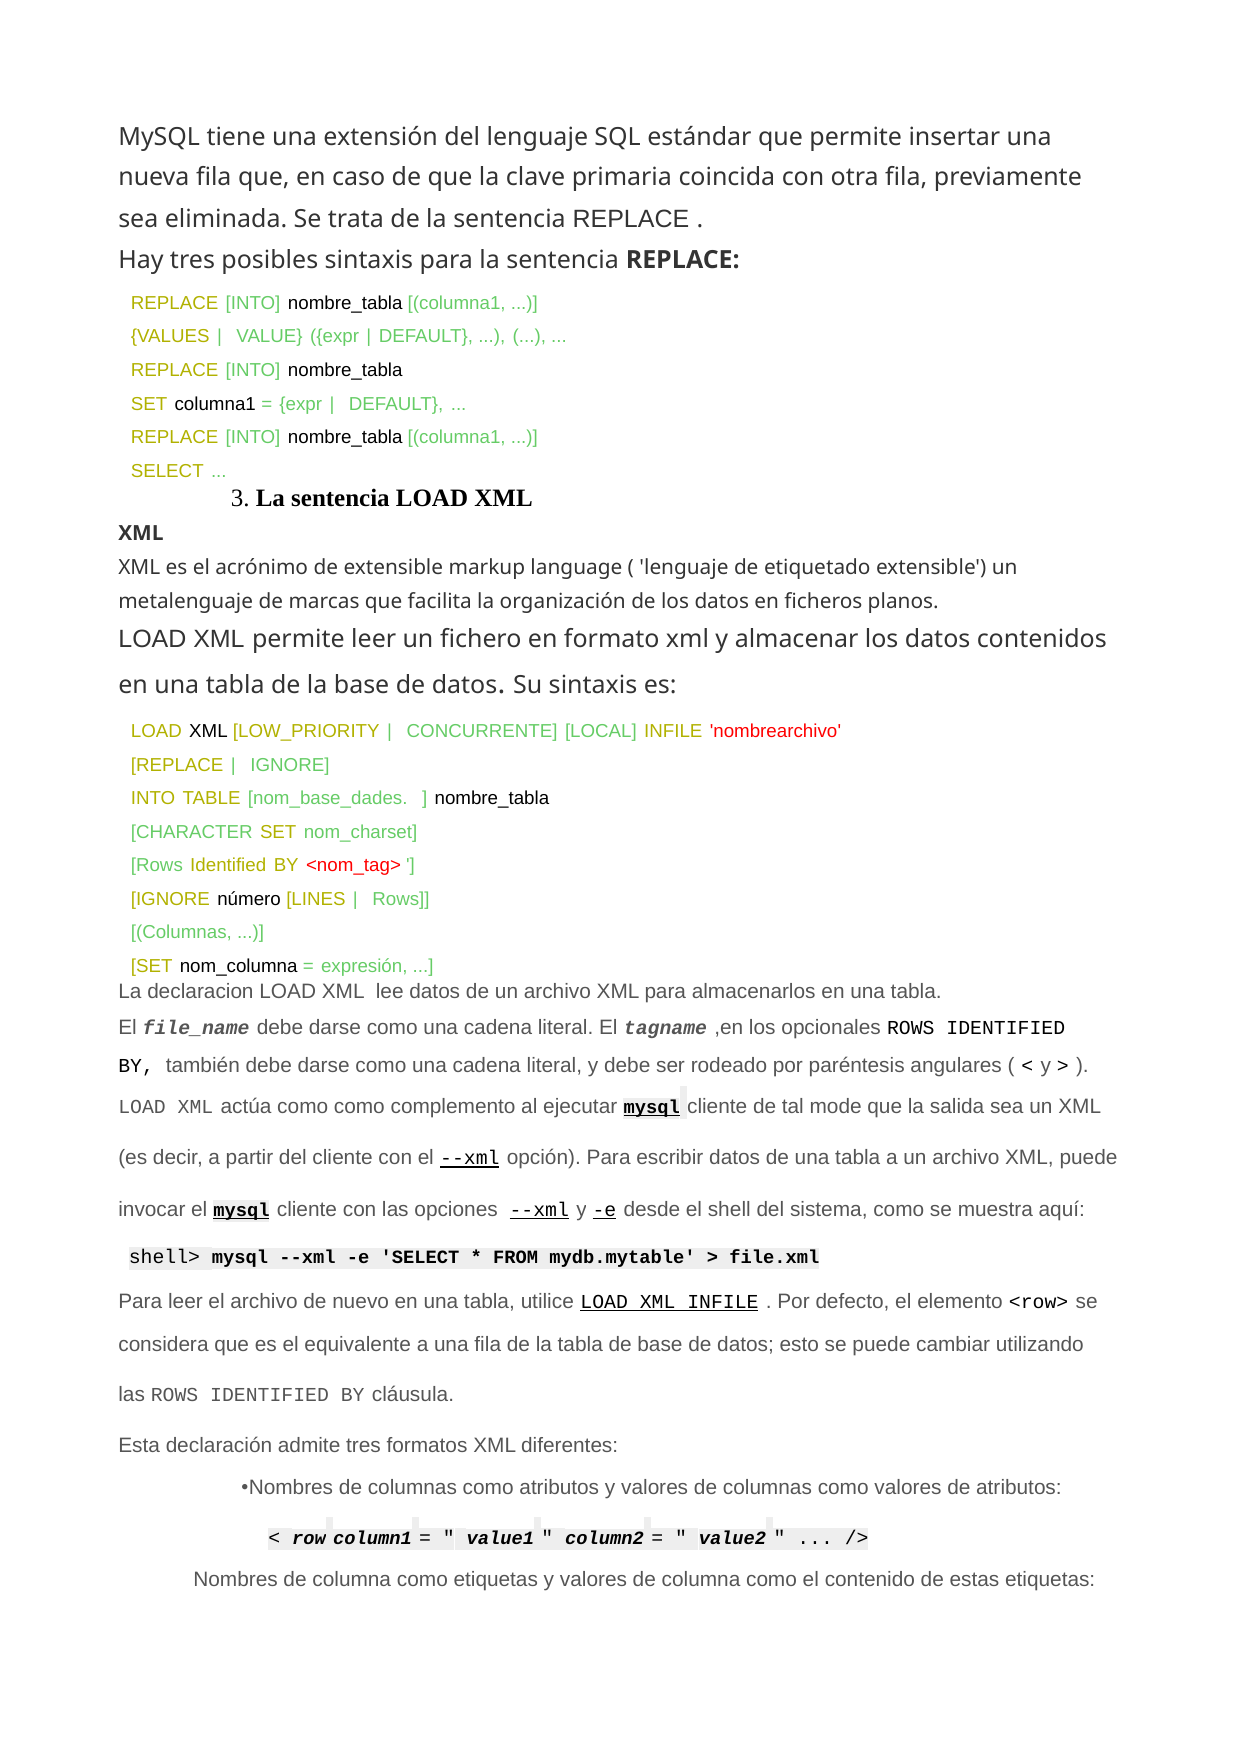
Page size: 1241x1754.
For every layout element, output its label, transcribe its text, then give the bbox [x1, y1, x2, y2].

list Nombres de columnas como atributos y valores de columnas como valores de atributos: [241, 1475, 1122, 1499]
text Nombres de columna como etiquetas y valores de columna como el contenido de estas etiquetas: [193, 1567, 1122, 1591]
text SET columna1 = {expr | DEFAULT}, ... [118, 383, 1122, 416]
text [REPLACE | IGNORE] [118, 744, 1122, 777]
list La sentencia LOAD XML [231, 483, 1122, 512]
text Esta declaración admite tres formatos XML diferentes: [118, 1433, 1122, 1457]
text Para leer el archivo de nuevo en una tabla, utilice LOAD XML INFILE . Por defecto, el elemento <row> se considera que es el equivalente a una fila de la tabla de base de datos; esto se puede cambiar utilizando las ROWS IDENTIFIED BY cláusula. [118, 1281, 1122, 1408]
text LOAD XML actúa como como complemento al ejecutar mysql cliente de tal mode que la salida sea un XML (es decir, a partir del cliente con el --xml opción). Para escribir datos de una tabla a un archivo XML, puede invocar el mysql cliente con las opciones --xml y -e desde el shell del sistema, como se muestra aquí: [118, 1086, 1122, 1222]
text shell> mysql --xml -e 'SELECT * FROM mydb.mytable' > file.xml [128, 1247, 1122, 1270]
text [CHARACTER SET nom_charset] [118, 811, 1122, 844]
text [Rows Identified BY <nom_tag> '] [118, 844, 1122, 878]
text MySQL tiene una extensión del lenguaje SQL estándar que permite insertar una nueva fila que, en caso de que la clave primaria coincida con otra fila, previamente sea eliminada. Se trata de la sentencia REPLACE . [118, 118, 1122, 234]
text REPLACE [INTO] nombre_tabla [(columna1, ...)] [118, 416, 1122, 450]
text < row column1 = " value1 " column2 = " value2 " ... /> [193, 1517, 1122, 1550]
text [(Columnas, ...)] [118, 911, 1122, 945]
text [SET nom_columna = expresión, ...] [118, 945, 1122, 978]
text LOAD XML permite leer un fichero en formato xml y almacenar los datos contenidos en una tabla de la base de datos. Su sintaxis es: [118, 620, 1122, 702]
text {VALUES | VALUE} ({expr | DEFAULT}, ...), (...), ... [118, 316, 1122, 349]
text REPLACE [INTO] nombre_tabla [118, 349, 1122, 383]
text XML [118, 518, 1122, 546]
text [IGNORE número [LINES | Rows]] [118, 878, 1122, 911]
text XML es el acrónimo de extensible markup language ( 'lenguaje de etiquetado extensible') un metalenguaje de marcas que facilita la organización de los datos en ficheros planos. [118, 552, 1122, 614]
text SELECT ... [118, 450, 1122, 483]
text REPLACE [INTO] nombre_tabla [(columna1, ...)] [118, 282, 1122, 316]
text La declaracion LOAD XML lee datos de un archivo XML para almacenarlos en una tabla. El file_name debe darse como una cadena literal. El tagname ,en los opcionales ROWS IDENTIFIED BY, también debe darse como una cadena literal, y debe ser rodeado por paréntesis angulares ( < y > ). [118, 978, 1122, 1079]
text Hay tres posibles sintaxis para la sentencia REPLACE: [118, 241, 1122, 275]
text LOAD XML [LOW_PRIORITY | CONCURRENTE] [LOCAL] INFILE 'nombrearchivo' [118, 710, 1122, 744]
text INTO TABLE [nom_base_dades. ] nombre_tabla [118, 777, 1122, 811]
